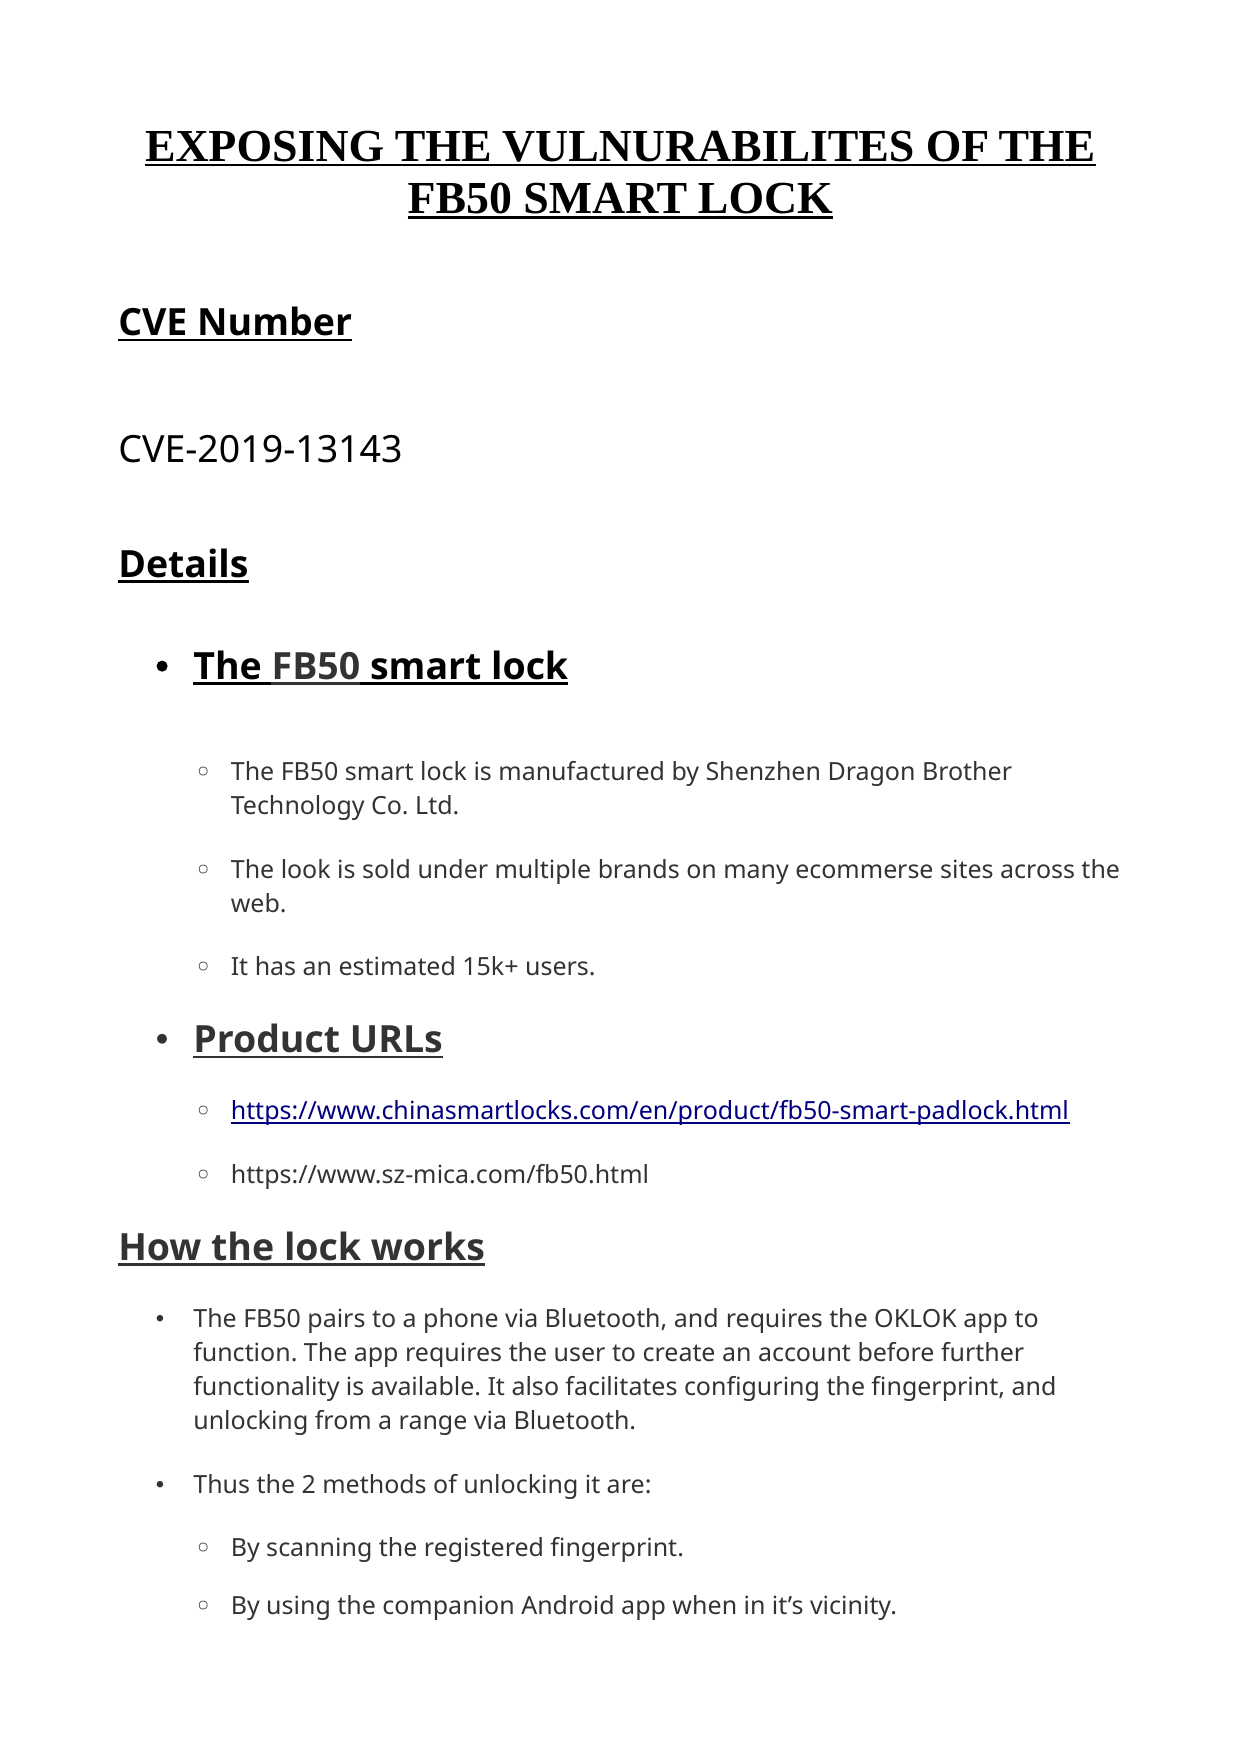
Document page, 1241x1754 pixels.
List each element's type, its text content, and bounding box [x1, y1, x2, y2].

list The FB50 pairs to a phone via Bluetooth, and requires the OKLOK app to function. The app requires the user to create an account before further functionality is available. It also facilitates configuring the fingerprint, and unlocking from a range via Bluetooth. [156, 1301, 1122, 1437]
list Thus the 2 methods of unlocking it are: [156, 1466, 1122, 1500]
text EXPOSING THE VULNURABILITES OF THE FB50 SMART LOCK [118, 118, 1122, 223]
list Product URLs [156, 1012, 1122, 1063]
list The FB50 smart lock [156, 639, 1122, 690]
text How the lock works [118, 1220, 1122, 1271]
list https://www.chinasmartlocks.com/en/product/fb50-smart-padlock.html [193, 1093, 1122, 1127]
list By using the companion Android app when in it’s vicinity. [193, 1588, 1122, 1622]
text Details [118, 537, 1122, 588]
list The FB50 smart lock is manufactured by Shenzhen Dragon Brother Technology Co. Ltd. [193, 754, 1122, 822]
list It has an estimated 15k+ users. [193, 949, 1122, 983]
list https://www.sz-mica.com/fb50.html [193, 1157, 1122, 1191]
text CVE Number [118, 295, 1122, 346]
list The look is sold under multiple brands on many ecommerse sites across the web. [193, 851, 1122, 919]
subtitle CVE-2019-13143 [118, 422, 1122, 473]
list By scanning the registered fingerprint. [193, 1530, 1122, 1564]
